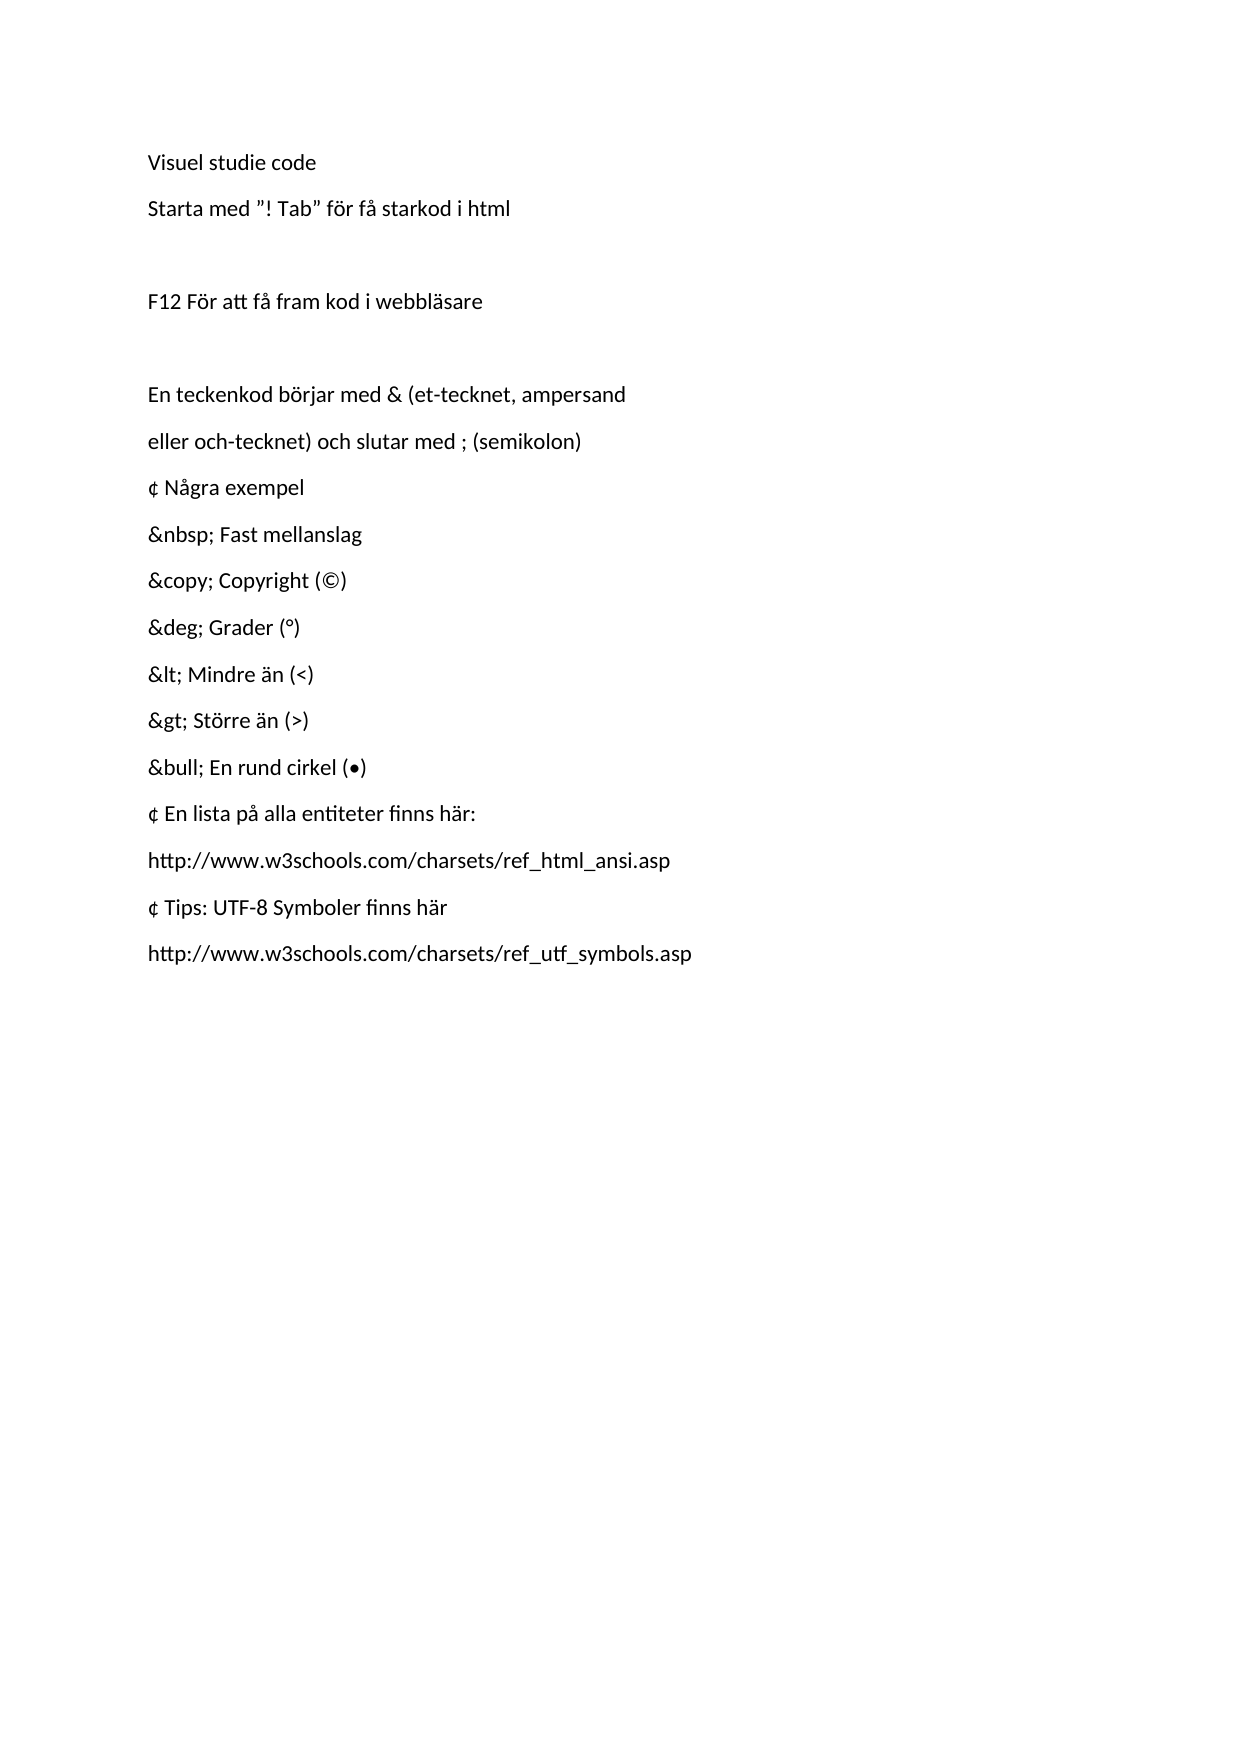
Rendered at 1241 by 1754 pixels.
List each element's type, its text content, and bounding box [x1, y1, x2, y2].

text F12 För att få fram kod i webbläsare [148, 287, 1093, 315]
text &lt; Mindre än (<) [148, 660, 1093, 688]
text &copy; Copyright (©) [148, 567, 1093, 595]
text En teckenkod börjar med & (et-tecknet, ampersand [148, 380, 1093, 408]
text http://www.w3schools.com/charsets/ref_html_ansi.asp [148, 846, 1093, 874]
text &gt; Större än (>) [148, 706, 1093, 734]
text eller och-tecknet) och slutar med ; (semikolon) [148, 427, 1093, 455]
text Visuel studie code [148, 148, 1093, 176]
text ¢ En lista på alla entiteter finns här: [148, 799, 1093, 827]
text ¢ Några exempel [148, 473, 1093, 502]
text http://www.w3schools.com/charsets/ref_utf_symbols.asp [148, 939, 1093, 967]
text Starta med ”! Tab” för få starkod i html [148, 194, 1093, 222]
text ¢ Tips: UTF-8 Symboler finns här [148, 893, 1093, 921]
text &bull; En rund cirkel (•) [148, 753, 1093, 781]
text &deg; Grader (°) [148, 613, 1093, 641]
text &nbsp; Fast mellanslag [148, 520, 1093, 548]
